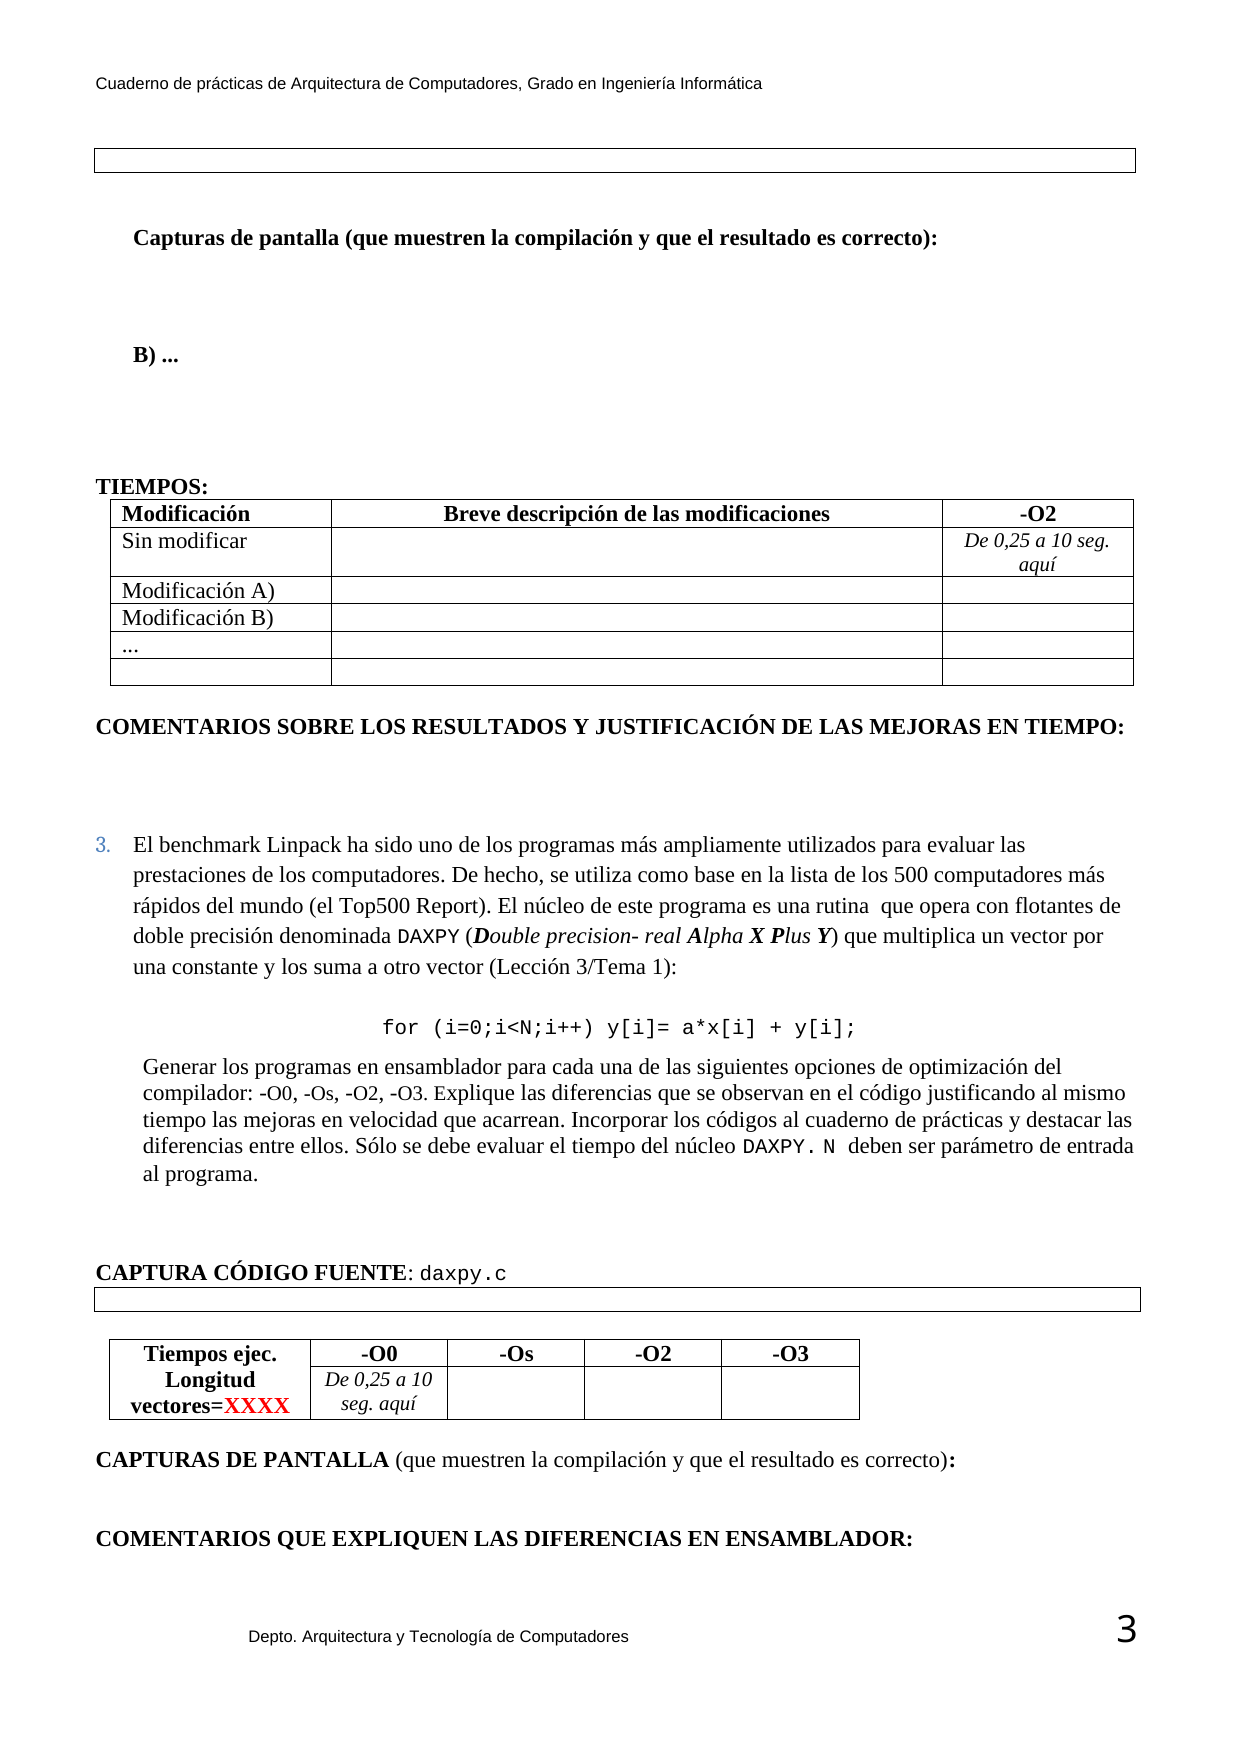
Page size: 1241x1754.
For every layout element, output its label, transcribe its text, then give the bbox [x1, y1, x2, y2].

text CAPTURAS DE PANTALLA (que muestren la compilación y que el resultado es correcto): [95, 1446, 1137, 1472]
table_cell Modificación A) [111, 577, 331, 603]
list for (i=0;i<N;i++) y[i]= a*x[i] + y[i]; [101, 1017, 1137, 1041]
table_cell [943, 577, 1133, 603]
table_cell [943, 604, 1133, 631]
list El benchmark Linpack ha sido uno de los programas más ampliamente utilizados para evaluar las prestaciones de los computadores. De hecho, se utiliza como base en la lista de los 500 computadores más rápidos del mundo (el Top500 Report). El núcleo de este programa es una rutina que opera con flotantes de doble precisión denominada DAXPY (Double precision- real Alpha X Plus Y) que multiplica un vector por una constante y los suma a otro vector (Lección 3/Tema 1): [95, 831, 1137, 980]
table_cell [448, 1367, 584, 1419]
text CAPTURA CÓDIGO FUENTE: daxpy.c [95, 1259, 1137, 1287]
table_cell Modificación B) [111, 604, 331, 631]
text COMENTARIOS QUE EXPLIQUEN LAS DIFERENCIAS EN ENSAMBLADOR: [95, 1525, 1137, 1552]
table_cell [332, 528, 942, 576]
table_cell ... [111, 632, 331, 658]
table_cell [722, 1367, 859, 1419]
table_cell De 0,25 a 10 seg. aquí [943, 528, 1133, 576]
table_header [95, 149, 1135, 172]
table_header -O2 [585, 1340, 721, 1366]
list Generar los programas en ensamblador para cada una de las siguientes opciones de optimización del compilador: -O0, -Os, -O2, -O3. Explique las diferencias que se observan en el código justificando al mismo tiempo las mejoras en velocidad que acarrean. Incorporar los códigos al cuaderno de prácticas y destacar las diferencias entre ellos. Sólo se debe evaluar el tiempo del núcleo DAXPY. N deben ser parámetro de entrada al programa. [143, 1053, 1137, 1186]
table_cell [111, 659, 331, 685]
table_cell [943, 632, 1133, 658]
table_header -O0 [311, 1340, 447, 1366]
list B) ... [133, 341, 1137, 367]
text COMENTARIOS SOBRE LOS RESULTADOS Y JUSTIFICACIÓN DE LAS MEJORAS EN TIEMPO: [95, 713, 1137, 739]
table_cell De 0,25 a 10 seg. aquí [311, 1367, 447, 1419]
table_header Tiempos ejec. Longitud vectores=XXXX [110, 1340, 310, 1419]
table_cell Sin modificar [111, 528, 331, 576]
table_cell [332, 659, 942, 685]
table_header Modificación [111, 500, 331, 527]
table_header -O3 [722, 1340, 859, 1366]
text TIEMPOS: [95, 473, 1137, 499]
table_header [95, 1288, 1140, 1311]
list Capturas de pantalla (que muestren la compilación y que el resultado es correcto): [133, 224, 1137, 251]
table_header Breve descripción de las modificaciones [332, 500, 942, 527]
table_header -Os [448, 1340, 584, 1366]
table_cell [585, 1367, 721, 1419]
table_cell [943, 659, 1133, 685]
table_cell [332, 632, 942, 658]
table_cell [332, 604, 942, 631]
table_cell [332, 577, 942, 603]
table_header -O2 [943, 500, 1133, 527]
